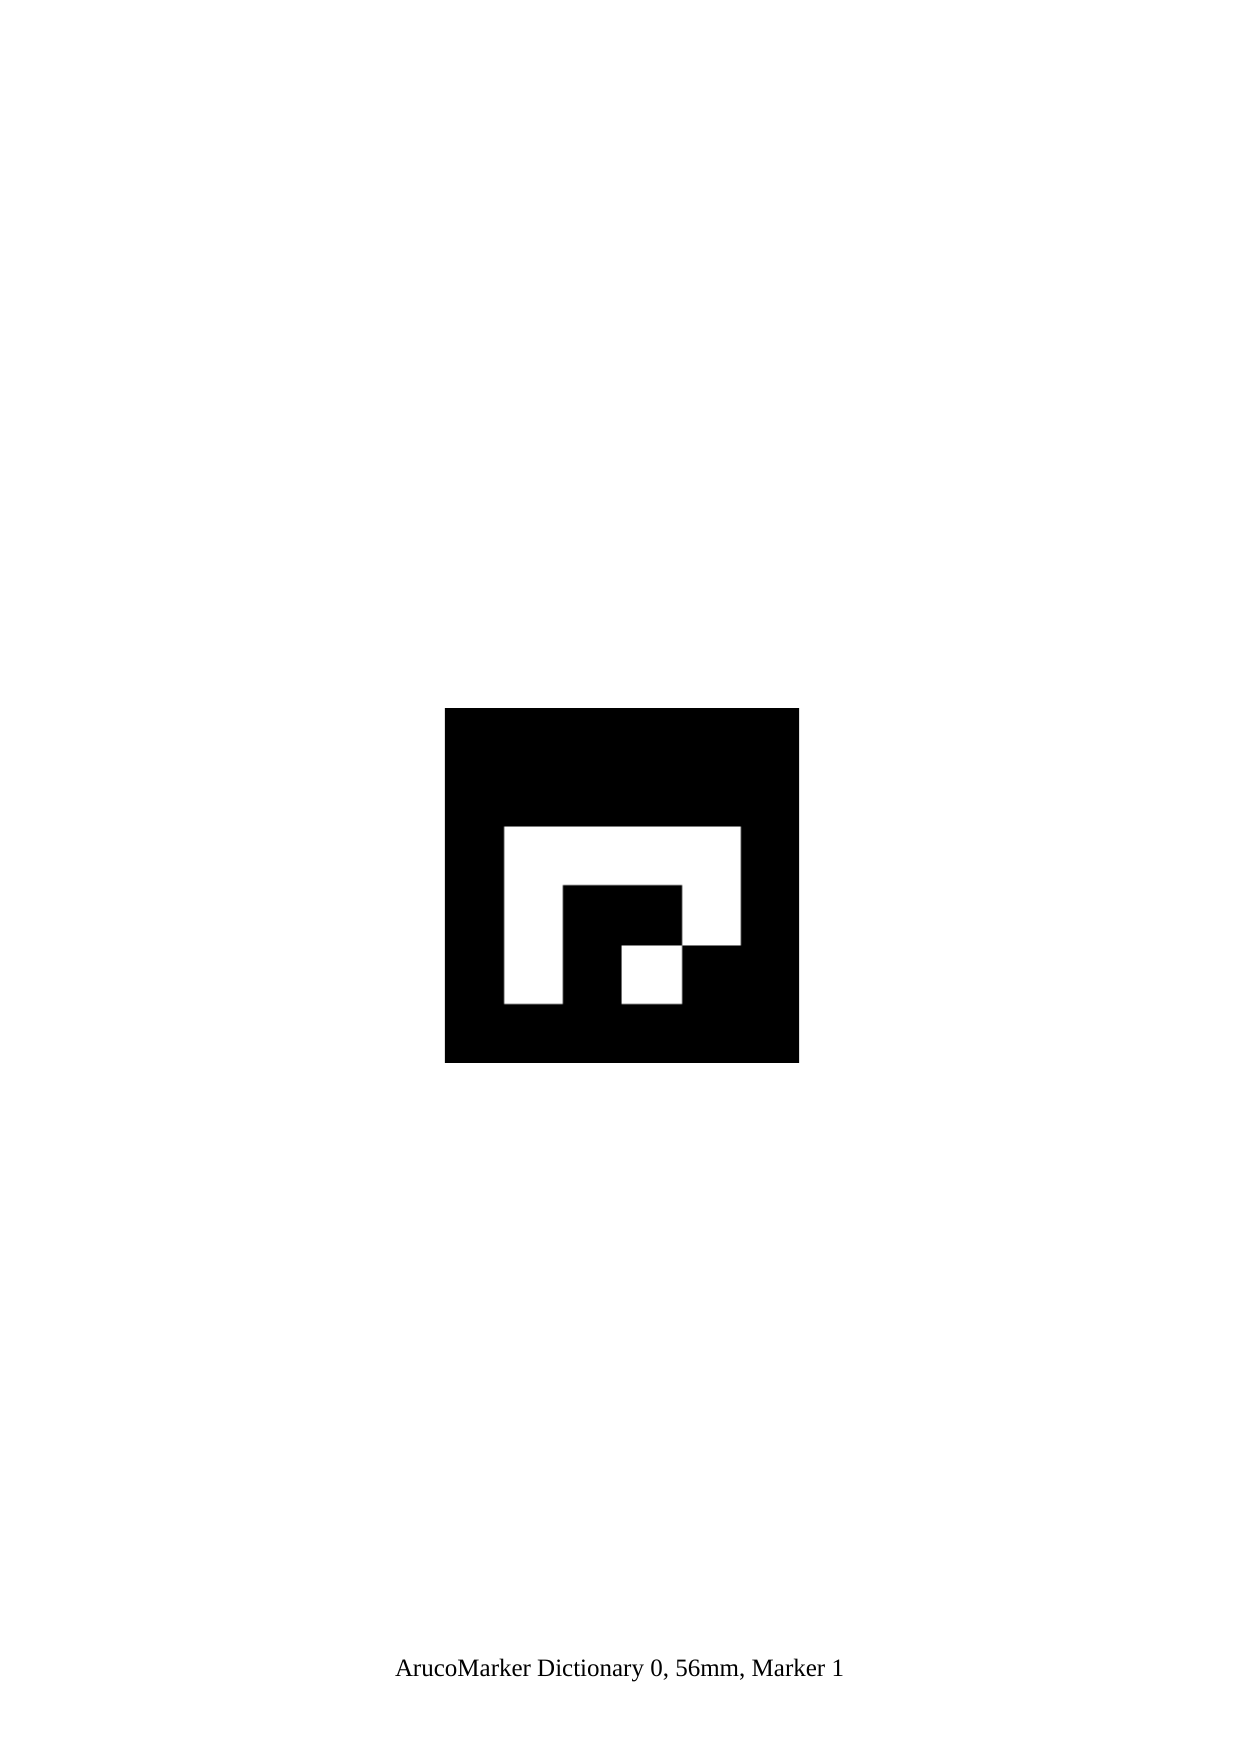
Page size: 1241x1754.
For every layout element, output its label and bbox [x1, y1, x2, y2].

picture [444, 708, 800, 1063]
